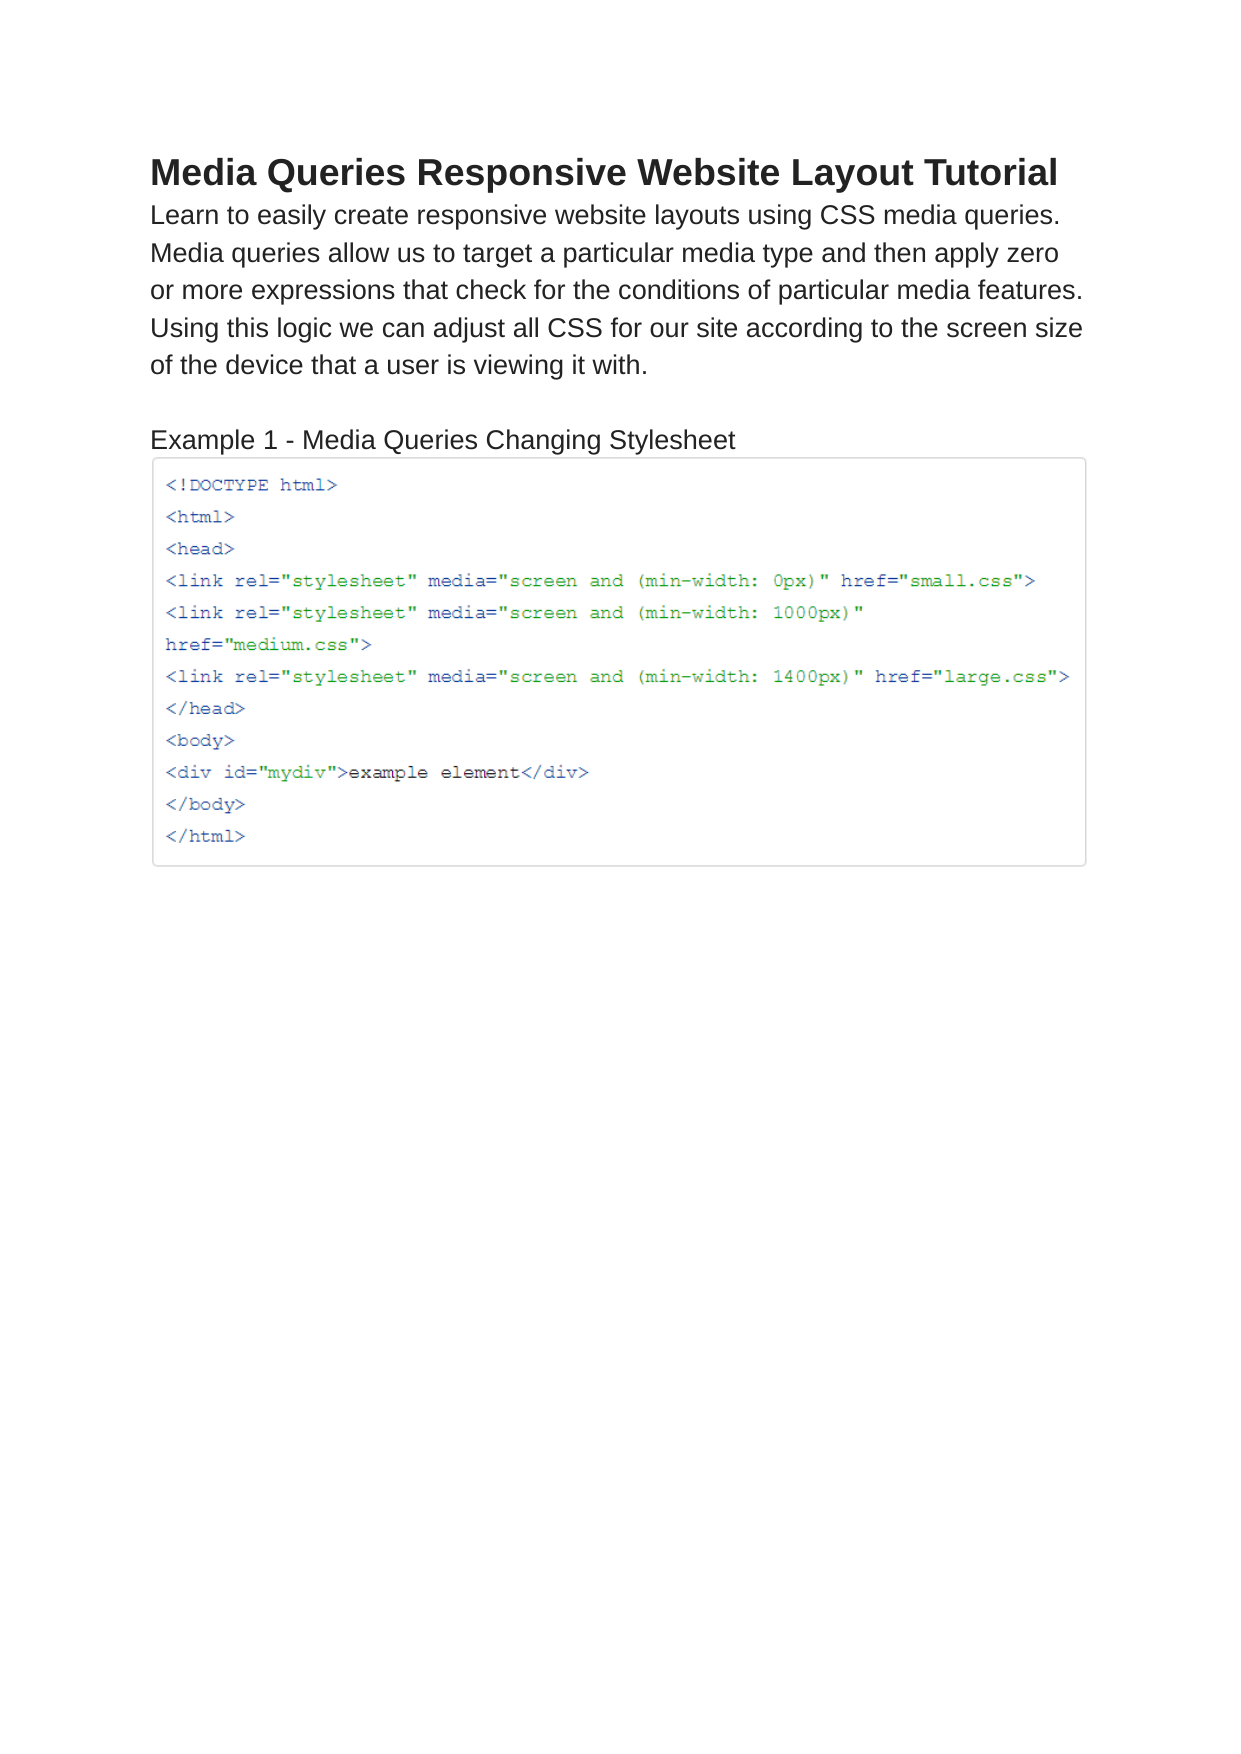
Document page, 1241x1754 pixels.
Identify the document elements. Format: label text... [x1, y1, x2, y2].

picture [150, 455, 1089, 869]
text Learn to easily create responsive website layouts using CSS media queries. Media queries allow us to target a particular media type and then apply zero or more expressions that check for the conditions of particular media features. Using this logic we can adjust all CSS for our site according to the screen size of the device that a user is viewing it with. [150, 193, 1090, 381]
subtitle Media Queries Responsive Website Layout Tutorial [150, 150, 1090, 193]
text Example 1 - Media Queries Changing Stylesheet [150, 418, 1090, 456]
